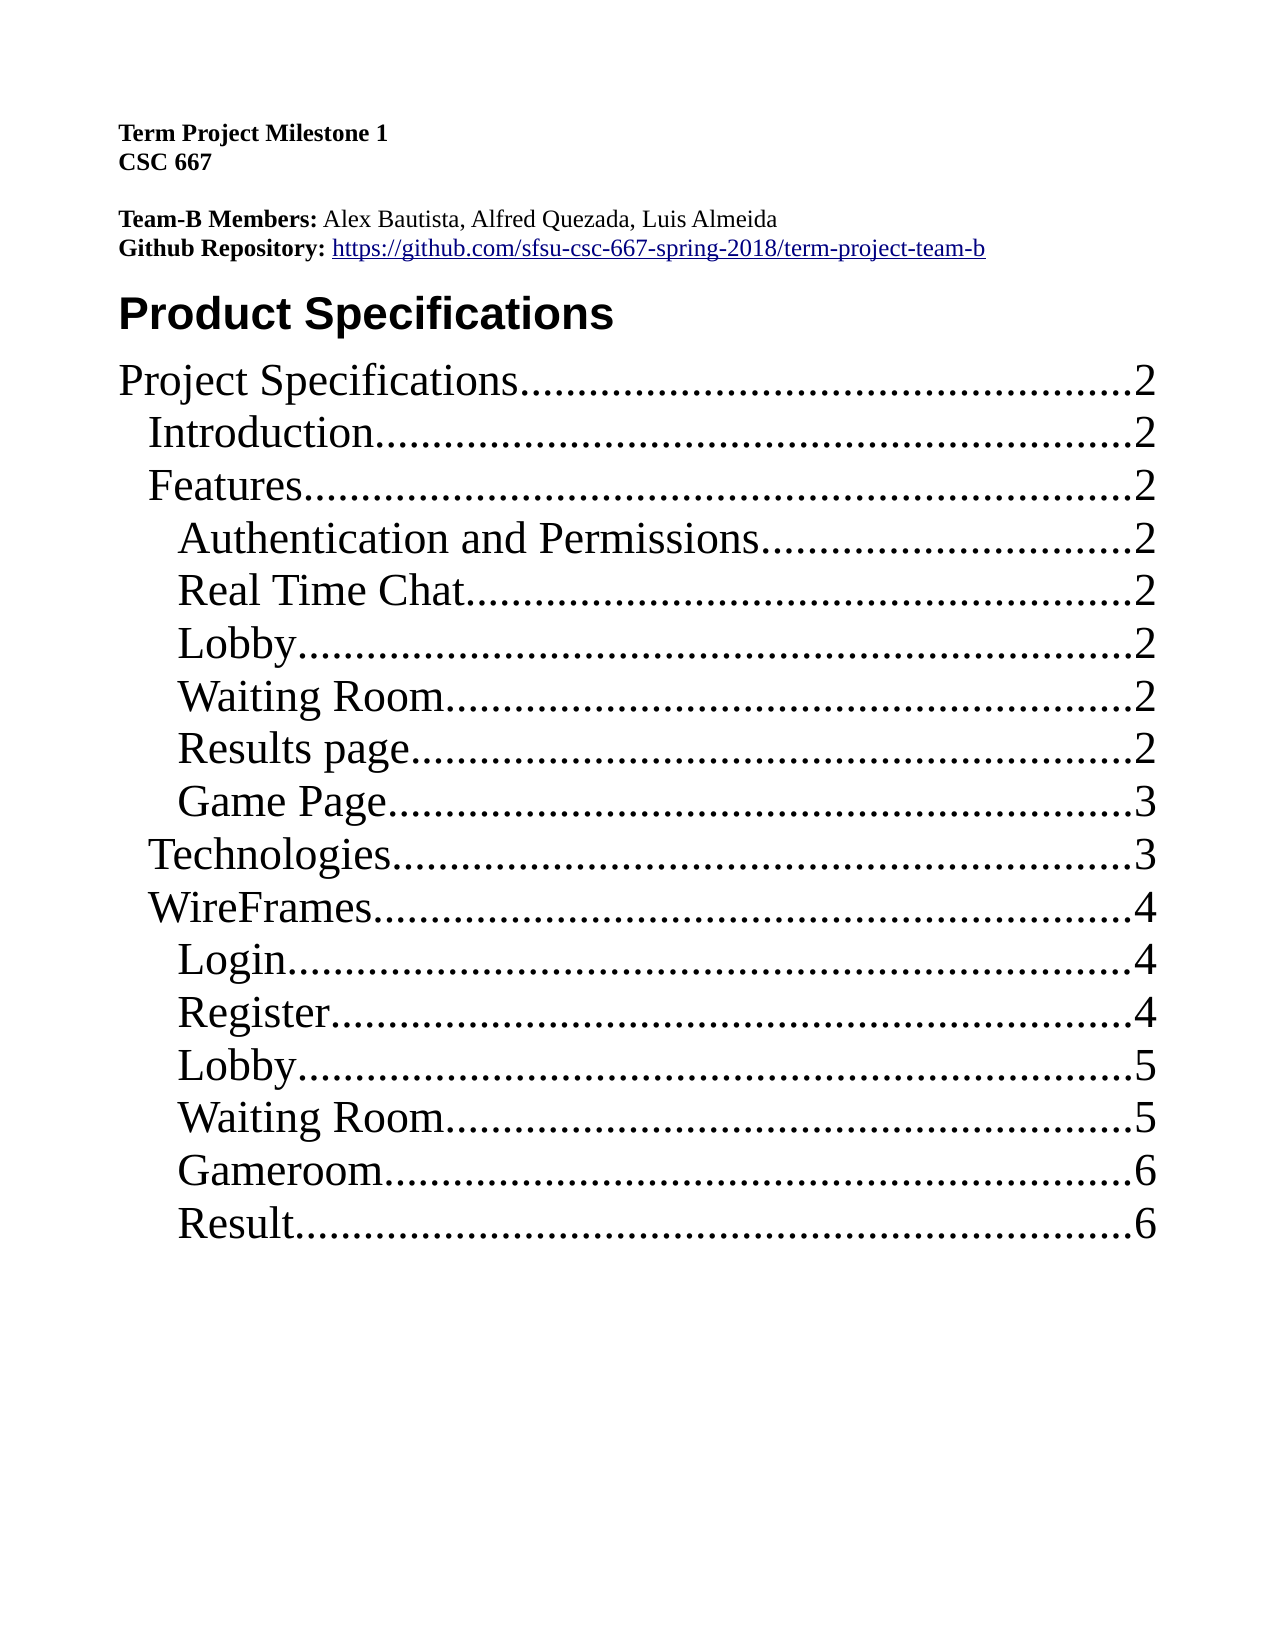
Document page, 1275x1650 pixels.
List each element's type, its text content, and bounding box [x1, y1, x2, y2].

text Result 6 [177, 1195, 1157, 1248]
text Features 2 [148, 457, 1157, 510]
text WireFrames 4 [148, 879, 1157, 932]
text Lobby 2 [177, 616, 1157, 668]
text Register 4 [177, 984, 1157, 1037]
text Gameroom 6 [177, 1143, 1157, 1195]
text Authentication and Permissions 2 [177, 510, 1157, 563]
text Results page 2 [177, 721, 1157, 774]
subtitle Product Specifications [118, 287, 1157, 339]
text Real Time Chat 2 [177, 563, 1157, 616]
text CSC 667 [118, 147, 1157, 176]
text Team-B Members: Alex Bautista, Alfred Quezada, Luis Almeida [118, 204, 1157, 233]
text Technologies 3 [148, 826, 1157, 879]
text Term Project Milestone 1 [118, 118, 1157, 147]
text Login 4 [177, 932, 1157, 984]
text Waiting Room 2 [177, 668, 1157, 721]
text Waiting Room 5 [177, 1090, 1157, 1143]
text Project Specifications 2 [118, 352, 1157, 405]
text Lobby 5 [177, 1037, 1157, 1090]
text Introduction 2 [148, 405, 1157, 457]
text Github Repository: https://github.com/sfsu-csc-667-spring-2018/term-project-team-b [118, 233, 1157, 262]
text Game Page 3 [177, 774, 1157, 826]
